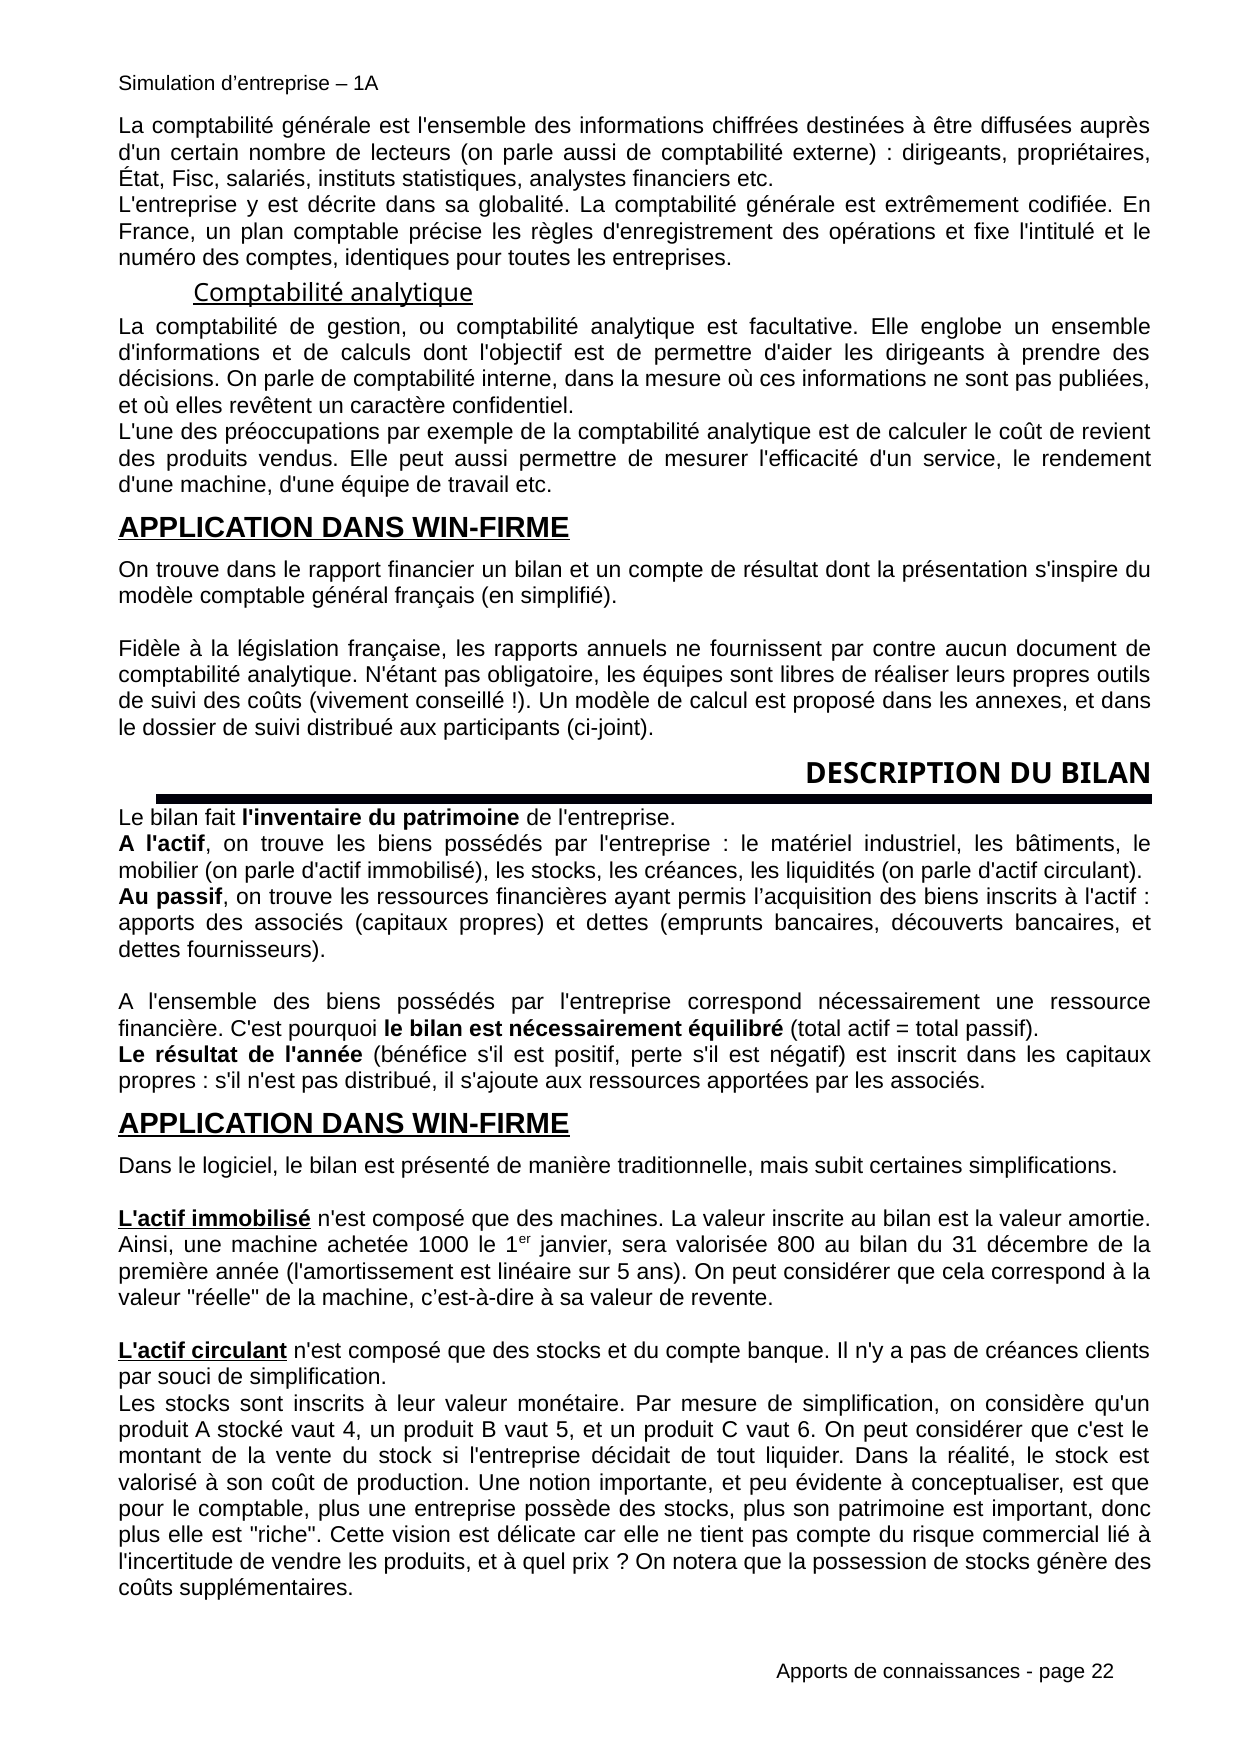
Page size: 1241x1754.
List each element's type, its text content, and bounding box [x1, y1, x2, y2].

text L'une des préoccupations par exemple de la comptabilité analytique est de calculer le coût de revient des produits vendus. Elle peut aussi permettre de mesurer l'efficacité d'un service, le rendement d'une machine, d'une équipe de travail etc. [118, 418, 1152, 497]
text Le bilan fait l'inventaire du patrimoine de l'entreprise. [118, 804, 1152, 830]
text La comptabilité de gestion, ou comptabilité analytique est facultative. Elle englobe un ensemble d'informations et de calculs dont l'objectif est de permettre d'aider les dirigeants à prendre des décisions. On parle de comptabilité interne, dans la mesure où ces informations ne sont pas publiées, et où elles revêtent un caractère confidentiel. [118, 313, 1152, 418]
subtitle DESCRIPTION DU BILAN [156, 753, 1152, 794]
text A l'actif, on trouve les biens possédés par l'entreprise : le matériel industriel, les bâtiments, le mobilier (on parle d'actif immobilisé), les stocks, les créances, les liquidités (on parle d'actif circulant). [118, 830, 1152, 883]
text Dans le logiciel, le bilan est présenté de manière traditionnelle, mais subit certaines simplifications. [118, 1152, 1152, 1179]
text Fidèle à la législation française, les rapports annuels ne fournissent par contre aucun document de comptabilité analytique. N'étant pas obligatoire, les équipes sont libres de réaliser leurs propres outils de suivi des coûts (vivement conseillé !). Un modèle de calcul est proposé dans les annexes, et dans le dossier de suivi distribué aux participants (ci-joint). [118, 635, 1152, 740]
text Au passif, on trouve les ressources financières ayant permis l’acquisition des biens inscrits à l'actif : apports des associés (capitaux propres) et dettes (emprunts bancaires, découverts bancaires, et dettes fournisseurs). [118, 883, 1152, 962]
text Les stocks sont inscrits à leur valeur monétaire. Par mesure de simplification, on considère qu'un produit A stocké vaut 4, un produit B vaut 5, et un produit C vaut 6. On peut considérer que c'est le montant de la vente du stock si l'entreprise décidait de tout liquider. Dans la réalité, le stock est valorisé à son coût de production. Une notion importante, et peu évidente à conceptualiser, est que pour le comptable, plus une entreprise possède des stocks, plus son patrimoine est important, donc plus elle est "riche". Cette vision est délicate car elle ne tient pas compte du risque commercial lié à l'incertitude de vendre les produits, et à quel prix ? On notera que la possession de stocks génère des coûts supplémentaires. [118, 1389, 1152, 1600]
text Le résultat de l'année (bénéfice s'il est positif, perte s'il est négatif) est inscrit dans les capitaux propres : s'il n'est pas distribué, il s'ajoute aux ressources apportées par les associés. [118, 1041, 1152, 1094]
text L'entreprise y est décrite dans sa globalité. La comptabilité générale est extrêmement codifiée. En France, un plan comptable précise les règles d'enregistrement des opérations et fixe l'intitulé et le numéro des comptes, identiques pour toutes les entreprises. [118, 191, 1152, 270]
subtitle Comptabilité analytique [193, 274, 1152, 308]
text L'actif immobilisé n'est composé que des machines. La valeur inscrite au bilan est la valeur amortie. Ainsi, une machine achetée 1000 le 1er janvier, sera valorisée 800 au bilan du 31 décembre de la première année (l'amortissement est linéaire sur 5 ans). On peut considérer que cela correspond à la valeur "réelle" de la machine, c’est-à-dire à sa valeur de revente. [118, 1205, 1152, 1310]
text APPLICATION DANS WIN-FIRME [118, 1106, 1152, 1140]
text APPLICATION DANS WIN-FIRME [118, 510, 1152, 543]
text La comptabilité générale est l'ensemble des informations chiffrées destinées à être diffusées auprès d'un certain nombre de lecteurs (on parle aussi de comptabilité externe) : dirigeants, propriétaires, État, Fisc, salariés, instituts statistiques, analystes financiers etc. [118, 112, 1152, 191]
text L'actif circulant n'est composé que des stocks et du compte banque. Il n'y a pas de créances clients par souci de simplification. [118, 1337, 1152, 1389]
text A l'ensemble des biens possédés par l'entreprise correspond nécessairement une ressource financière. C'est pourquoi le bilan est nécessairement équilibré (total actif = total passif). [118, 988, 1152, 1041]
text On trouve dans le rapport financier un bilan et un compte de résultat dont la présentation s'inspire du modèle comptable général français (en simplifié). [118, 556, 1152, 608]
